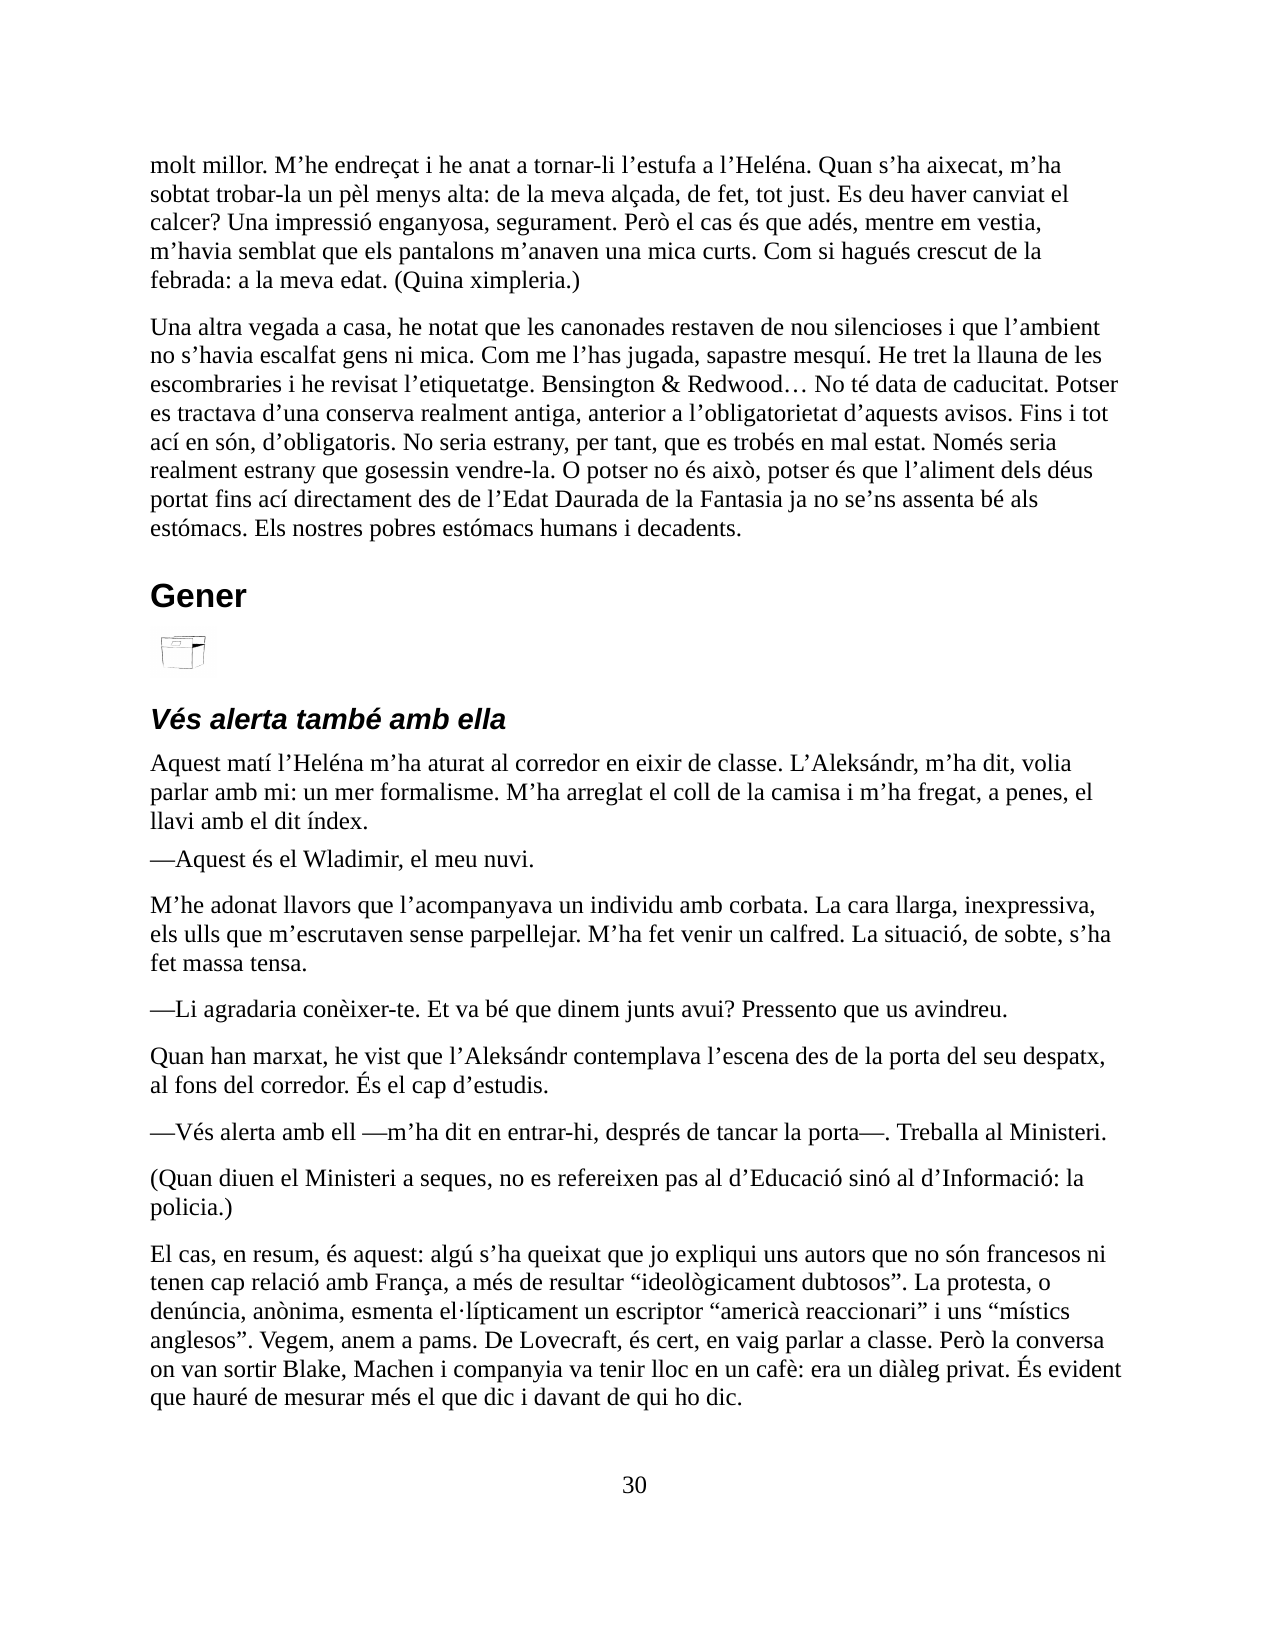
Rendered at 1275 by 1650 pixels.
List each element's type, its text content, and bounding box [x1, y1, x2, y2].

text (Quan diuen el Ministeri a seques, no es refereixen pas al d’Educació sinó al d’Informació: la policia.) [150, 1163, 1125, 1221]
text Una altra vegada a casa, he notat que les canonades restaven de nou silencioses i que l’ambient no s’havia escalfat gens ni mica. Com me l’has jugada, sapastre mesquí. He tret la llauna de les escombraries i he revisat l’etiquetatge. Bensington & Redwood… No té data de caducitat. Potser es tractava d’una conserva realment antiga, anterior a l’obligatorietat d’aquests avisos. Fins i tot ací en són, d’obligatoris. No seria estrany, per tant, que es trobés en mal estat. Només seria realment estrany que gosessin vendre-la. O potser no és això, potser és que l’aliment dels déus portat fins ací directament des de l’Edat Daurada de la Fantasia ja no se’ns assenta bé als estómacs. Els nostres pobres estómacs humans i decadents. [150, 312, 1125, 542]
text Quan han marxat, he vist que l’Aleksándr contemplava l’escena des de la porta del seu despatx, al fons del corredor. És el cap d’estudis. [150, 1041, 1125, 1099]
text —Li agradaria conèixer-te. Et va bé que dinem junts avui? Pressento que us avindreu. [150, 994, 1125, 1023]
subtitle Gener [150, 576, 1125, 614]
text M’he adonat llavors que l’acompanyava un individu amb corbata. La cara llarga, inexpressiva, els ulls que m’escrutaven sense parpellejar. M’ha fet venir un calfred. La situació, de sobte, s’ha fet massa tensa. [150, 890, 1125, 977]
text Aquest matí l’Heléna m’ha aturat al corredor en eixir de classe. L’Aleksándr, m’ha dit, volia parlar amb mi: un mer formalisme. M’ha arreglat el coll de la camisa i m’ha fregat, a penes, el llavi amb el dit índex. [150, 748, 1125, 835]
text molt millor. M’he endreçat i he anat a tornar-li l’estufa a l’Heléna. Quan s’ha aixecat, m’ha sobtat trobar-la un pèl menys alta: de la meva alçada, de fet, tot just. Es deu haver canviat el calcer? Una impressió enganyosa, segurament. Però el cas és que adés, mentre em vestia, m’havia semblat que els pantalons m’anaven una mica curts. Com si hagués crescut de la febrada: a la meva edat. (Quina ximpleria.) [150, 150, 1125, 294]
picture [150, 626, 218, 678]
text —Vés alerta amb ell —m’ha dit en entrar-hi, després de tancar la porta—. Treballa al Ministeri. [150, 1117, 1125, 1145]
text —Aquest és el Wladimir, el meu nuvi. [150, 844, 1125, 872]
text El cas, en resum, és aquest: algú s’ha queixat que jo expliqui uns autors que no són francesos ni tenen cap relació amb França, a més de resultar “ideològicament dubtosos”. La protesta, o denúncia, anònima, esmenta el·lípticament un escriptor “americà reaccionari” i uns “místics anglesos”. Vegem, anem a pams. De Lovecraft, és cert, en vaig parlar a classe. Però la conversa on van sortir Blake, Machen i companyia va tenir lloc en un cafè: era un diàleg privat. És evident que hauré de mesurar més el que dic i davant de qui ho dic. [150, 1239, 1125, 1411]
subtitle Vés alerta també amb ella [150, 702, 1125, 736]
